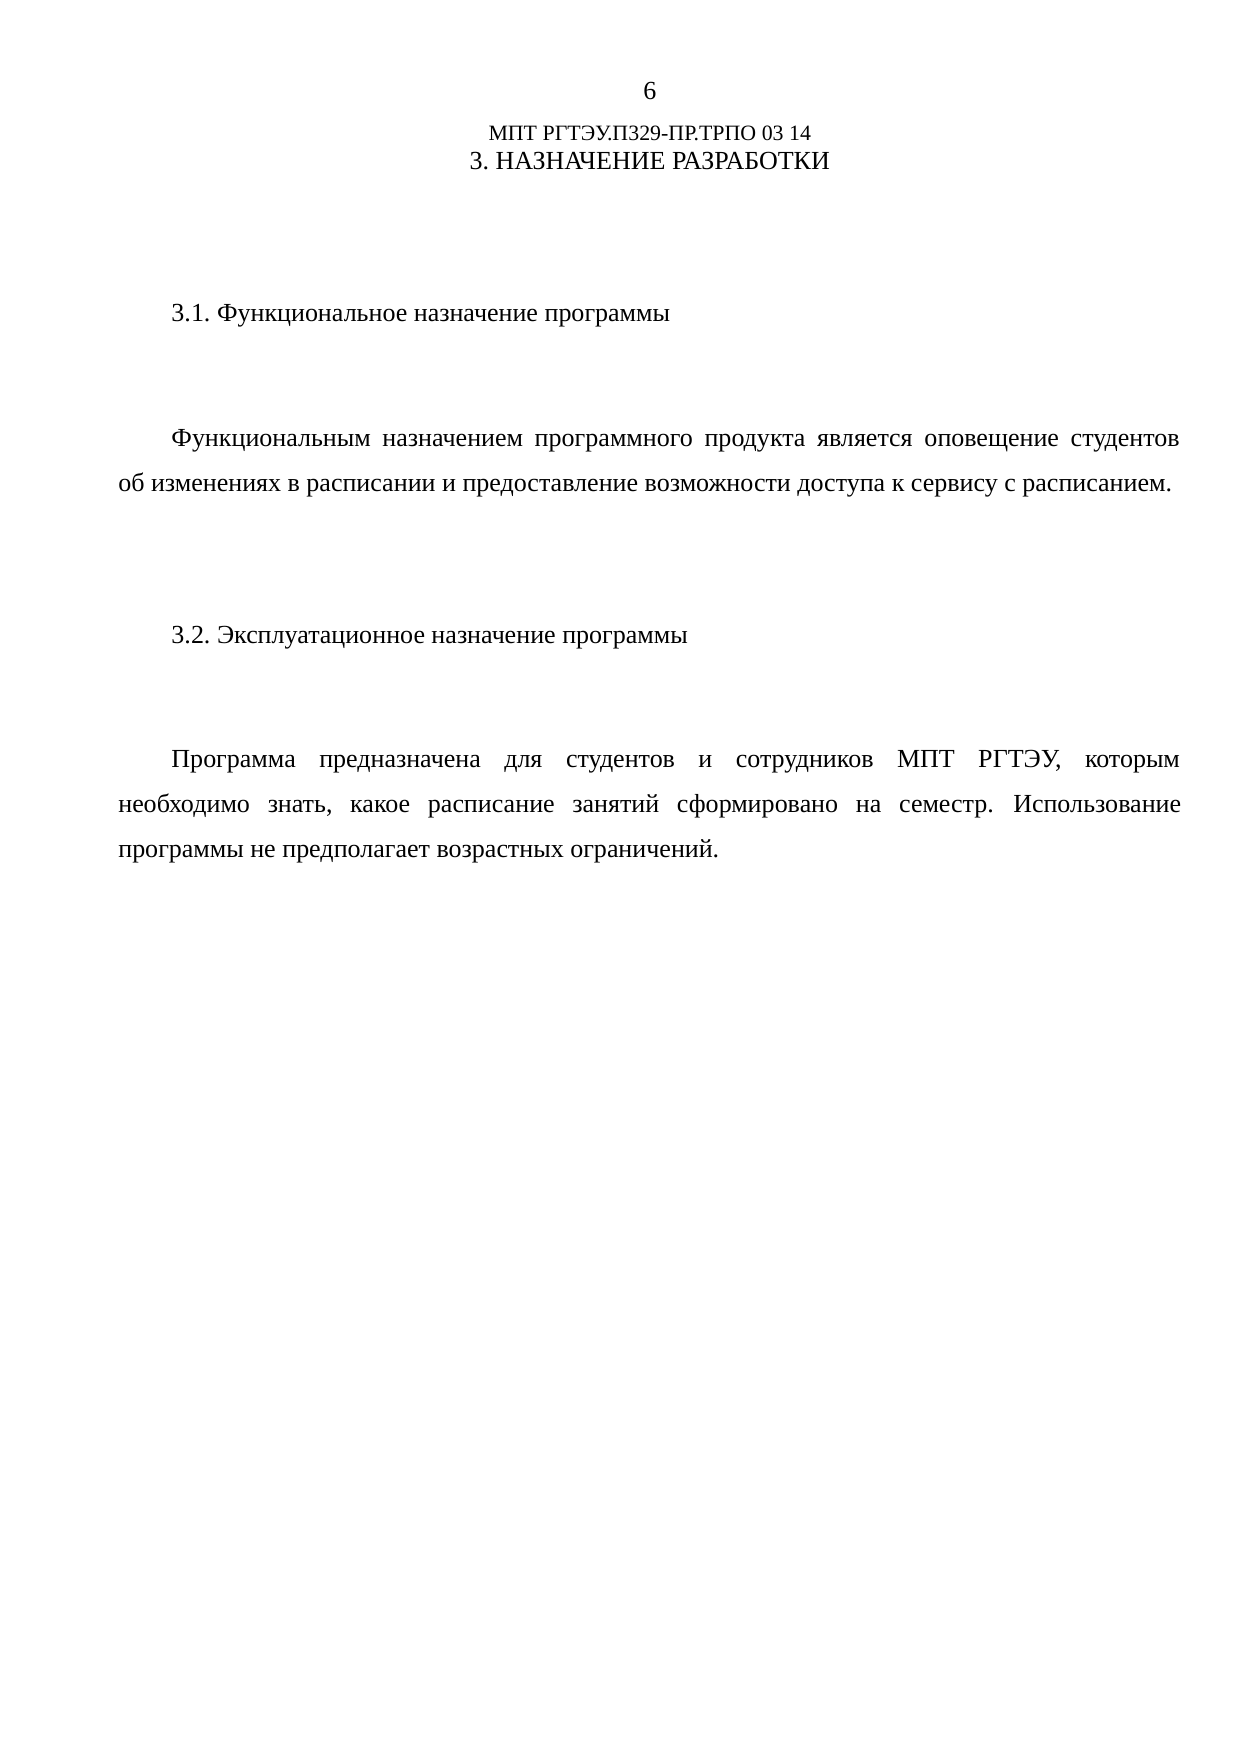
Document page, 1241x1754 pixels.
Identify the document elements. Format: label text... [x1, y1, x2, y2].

text Функциональным назначением программного продукта является оповещение студентов об изменениях в расписании и предоставление возможности доступа к сервису с расписанием. [118, 422, 1181, 497]
subtitle Эксплуатационное назначение программы [118, 619, 1181, 649]
subtitle Функциональное назначение программы [118, 297, 1181, 327]
text Программа предназначена для студентов и сотрудников МПТ РГТЭУ, которым необходимо знать, какое расписание занятий сформировано на семестр. Использование программы не предполагает возрастных ограничений. [118, 743, 1181, 863]
subtitle Назначение разработки [118, 145, 1181, 175]
